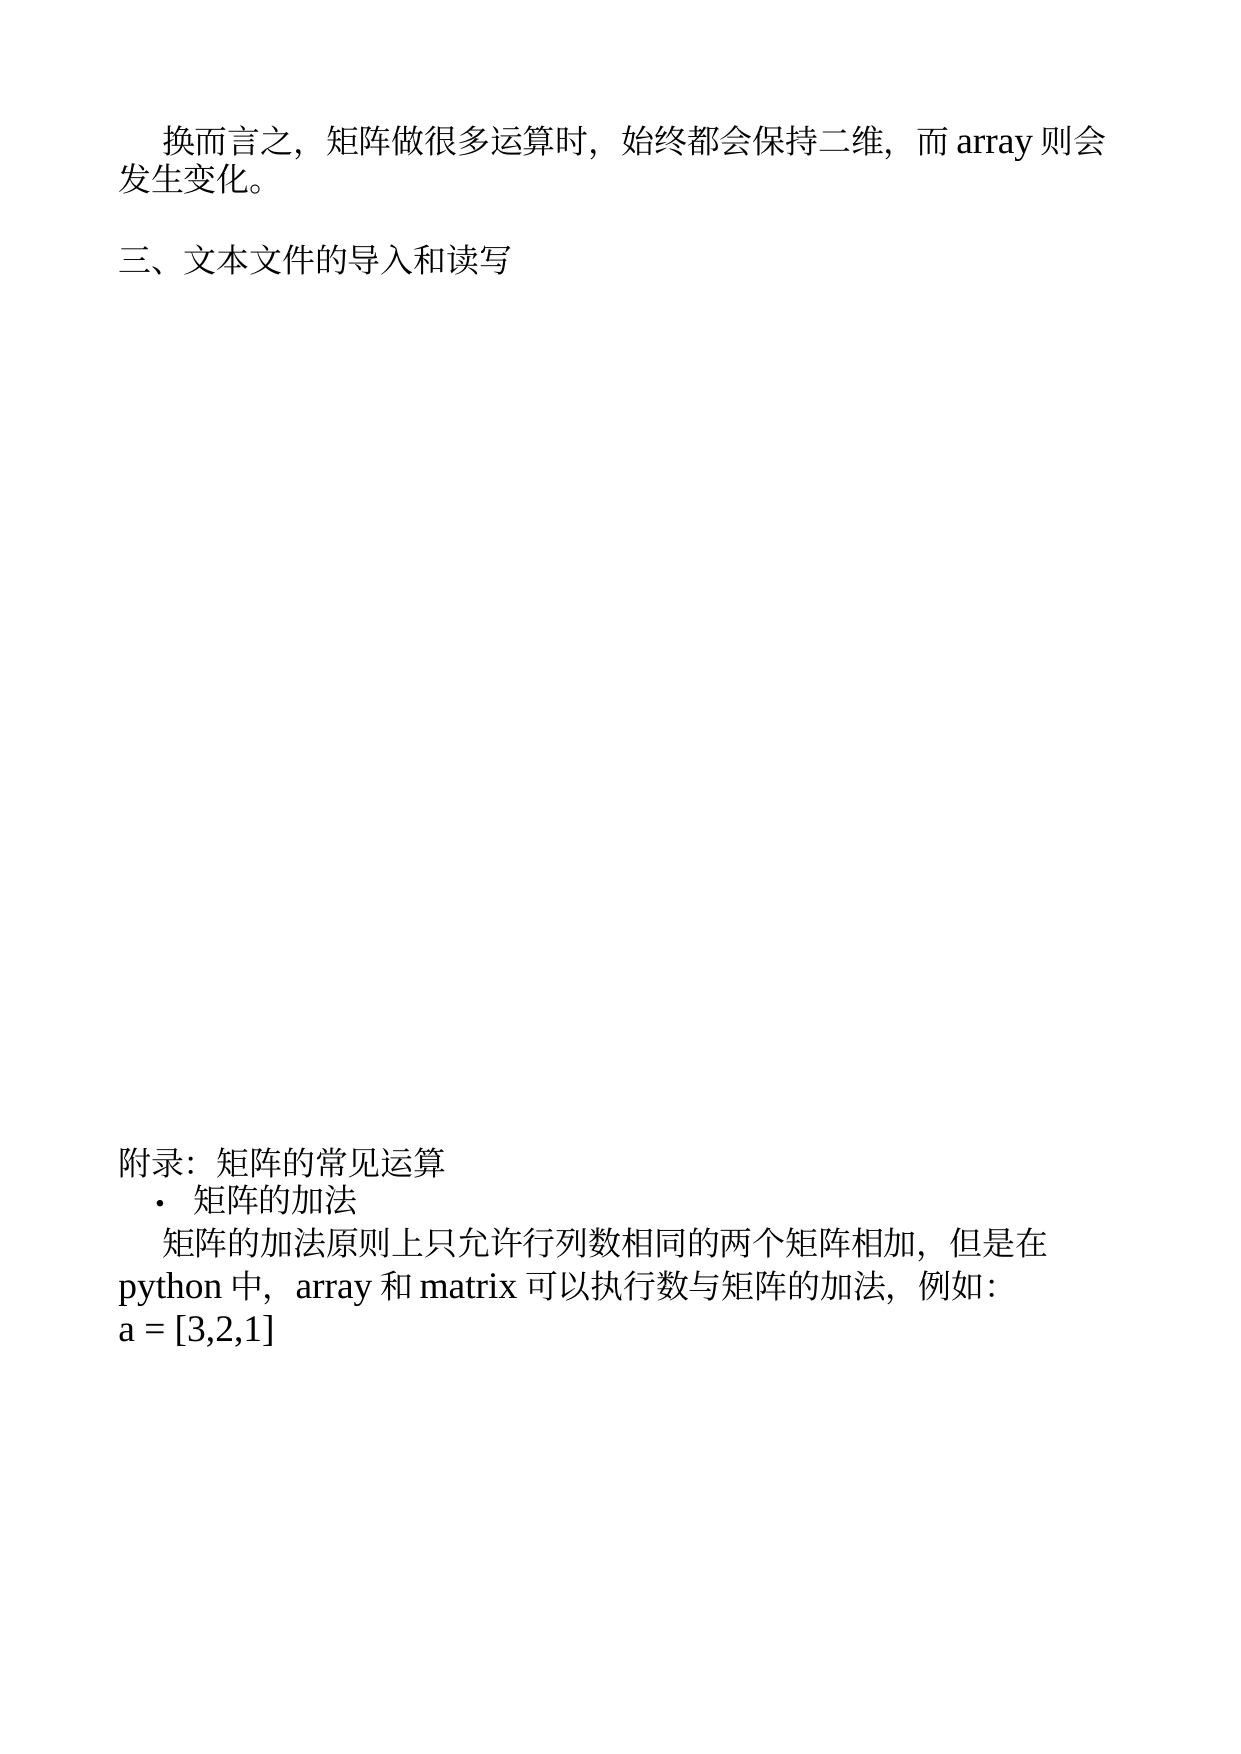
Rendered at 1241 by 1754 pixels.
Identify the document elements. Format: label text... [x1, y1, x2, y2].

text a = [3,2,1] [118, 1306, 1122, 1349]
list 矩阵的加法 [156, 1182, 1122, 1220]
text 换而言之，矩阵做很多运算时，始终都会保持二维，而array则会发生变化。 [118, 118, 1122, 199]
text 矩阵的加法原则上只允许行列数相同的两个矩阵相加，但是在python中，array和matrix可以执行数与矩阵的加法，例如： [118, 1220, 1122, 1306]
text 三、文本文件的导入和读写 [118, 242, 1122, 280]
text 附录：矩阵的常见运算 [118, 1144, 1122, 1182]
